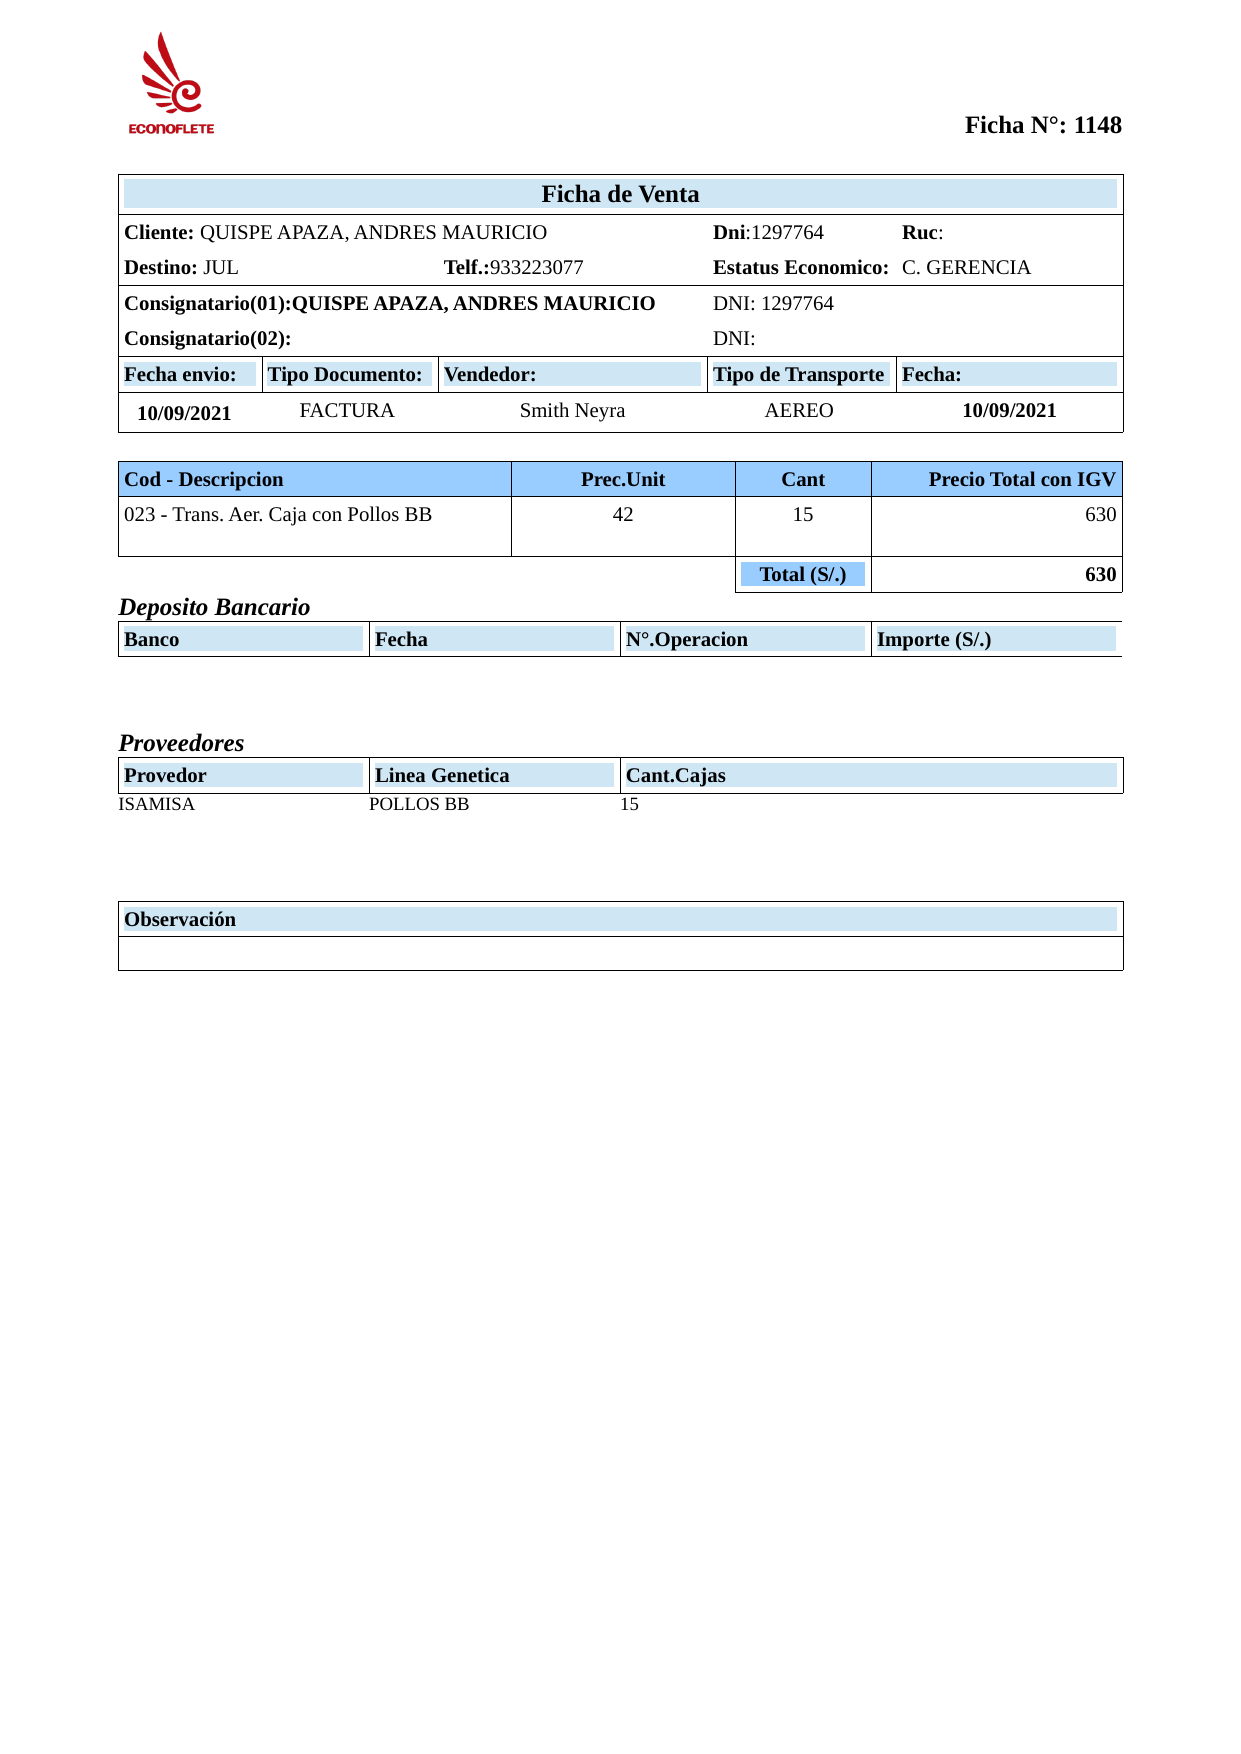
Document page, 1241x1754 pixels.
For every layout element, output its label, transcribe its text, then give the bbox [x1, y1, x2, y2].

table_cell [369, 815, 620, 836]
table_cell 10/09/2021 [896, 393, 1123, 432]
table_header Cant.Cajas [621, 758, 1123, 793]
table_cell Dni:1297764 [707, 215, 896, 249]
table_header Cod - Descripcion [119, 462, 511, 496]
table_cell [620, 858, 1123, 879]
table_cell 15 [620, 794, 1123, 814]
table_header Linea Genetica [370, 758, 620, 793]
table_cell [620, 815, 1123, 836]
table_cell [620, 879, 1123, 901]
table_cell [511, 557, 735, 592]
table_cell Vendedor: [439, 357, 707, 392]
table_cell Tipo Documento: [263, 357, 438, 392]
text Deposito Bancario [118, 592, 1122, 621]
table_header N°.Operacion [621, 622, 871, 656]
table_header Prec.Unit [512, 462, 735, 496]
table_cell [118, 858, 369, 879]
table_cell FACTURA [262, 393, 438, 432]
table_cell [118, 879, 369, 901]
table_cell 630 [872, 497, 1122, 556]
table_header Banco [119, 622, 369, 656]
table_cell [620, 657, 871, 680]
text Proveedores [118, 728, 1122, 757]
table_cell [620, 680, 871, 704]
table_cell 42 [512, 497, 735, 556]
table_header Cant [736, 462, 871, 496]
table_cell ISAMISA [118, 794, 369, 814]
picture [118, 31, 225, 134]
table_cell Smith Neyra [438, 393, 707, 432]
table_cell POLLOS BB [369, 794, 620, 814]
table_cell Ruc: [896, 215, 1123, 249]
table_cell C. GERENCIA [896, 249, 1123, 285]
table_cell [871, 657, 1122, 680]
table_cell Estatus Economico: [707, 249, 896, 285]
table_cell Consignatario(02): [119, 321, 707, 356]
table_cell [118, 815, 369, 836]
table_cell Tipo de Transporte [708, 357, 896, 392]
table_cell [620, 705, 871, 728]
table_cell Destino: JUL [119, 249, 438, 285]
table_cell [369, 657, 620, 680]
table_cell Total (S/.) [736, 557, 871, 592]
table_cell [620, 836, 1123, 858]
table_cell [369, 858, 620, 879]
table_cell DNI: [707, 321, 1123, 356]
table_cell [118, 680, 369, 704]
table_cell AEREO [707, 393, 896, 432]
table_cell Cliente: QUISPE APAZA, ANDRES MAURICIO [119, 215, 707, 249]
table_cell [369, 680, 620, 704]
table_cell [871, 705, 1122, 728]
table_header Precio Total con IGV [872, 462, 1122, 496]
table_cell Consignatario(01):QUISPE APAZA, ANDRES MAURICIO [119, 286, 707, 321]
table_cell 023 - Trans. Aer. Caja con Pollos BB [119, 497, 511, 556]
table_cell [369, 705, 620, 728]
table_cell 630 [872, 557, 1122, 592]
table_cell [118, 836, 369, 858]
table_cell [119, 937, 1123, 969]
table_cell Fecha envio: [119, 357, 262, 392]
table_cell Fecha: [897, 357, 1123, 392]
table_cell [369, 879, 620, 901]
table_header Provedor [119, 758, 369, 793]
table_cell [118, 557, 511, 592]
table_cell [118, 705, 369, 728]
table_cell 15 [736, 497, 871, 556]
table_header Observación [119, 902, 1123, 936]
table_cell Telf.:933223077 [438, 249, 707, 285]
table_header Importe (S/.) [872, 622, 1122, 656]
table_cell [871, 680, 1122, 704]
table_cell 10/09/2021 [119, 393, 262, 432]
table_cell [118, 657, 369, 680]
table_header Fecha [370, 622, 620, 656]
table_cell DNI: 1297764 [707, 286, 1123, 321]
table_cell [369, 836, 620, 858]
table_header Ficha de Venta [119, 175, 1123, 214]
